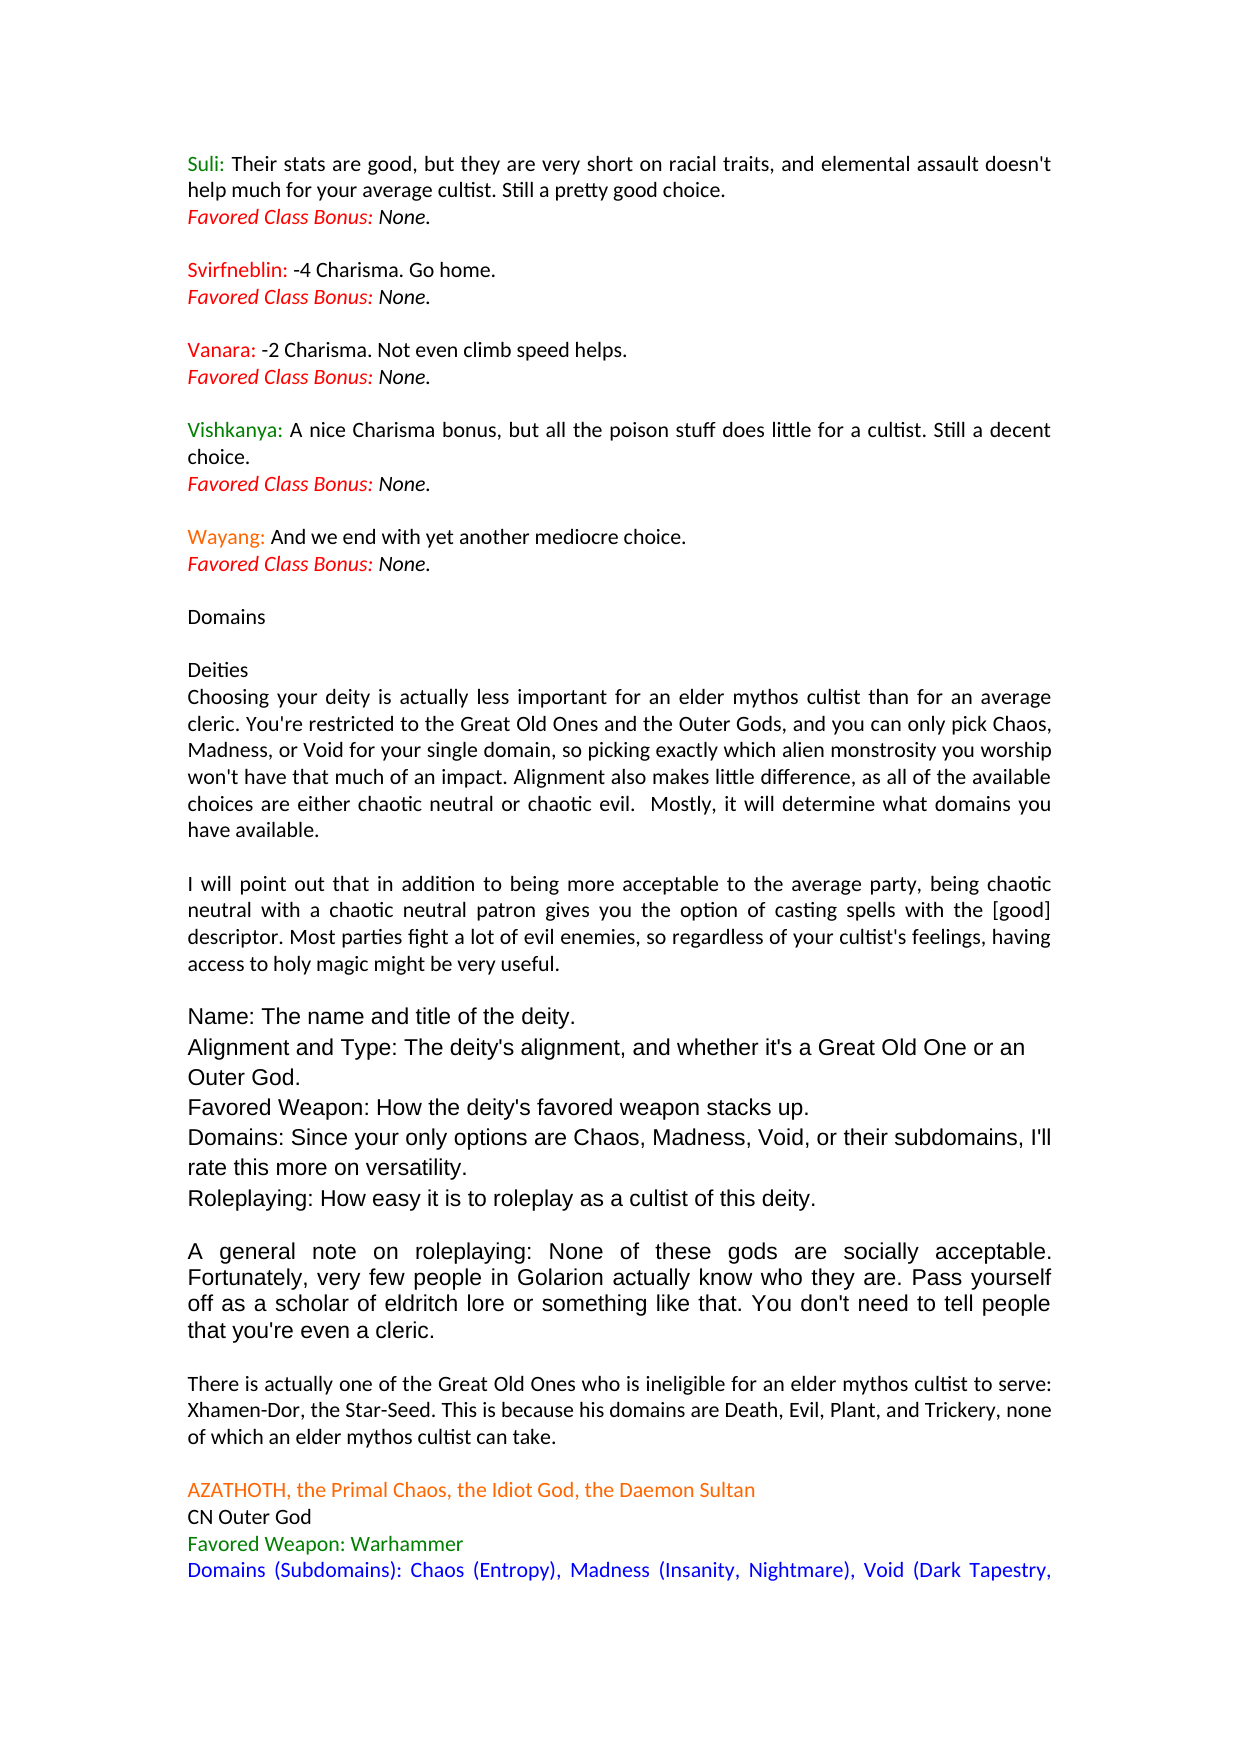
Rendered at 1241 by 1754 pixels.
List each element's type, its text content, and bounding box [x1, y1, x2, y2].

text Favored Class Bonus: None. [187, 550, 1053, 577]
text Name: The name and title of the deity. [187, 1003, 1053, 1030]
text A general note on roleplaying: None of these gods are socially acceptable. Fortunately, very few people in Golarion actually know who they are. Pass yourself off as a scholar of eldritch lore or something like that. You don't need to tell people that you're even a cleric. [187, 1238, 1053, 1343]
text Favored Class Bonus: None. [187, 283, 1053, 310]
text I will point out that in addition to being more acceptable to the average party, being chaotic neutral with a chaotic neutral patron gives you the option of casting spells with the [good] descriptor. Most parties fight a lot of evil enemies, so regardless of your cultist's feelings, having access to holy magic might be very useful. [187, 870, 1053, 977]
text Alignment and Type: The deity's alignment, and whether it's a Great Old One or an Outer God. [187, 1033, 1053, 1090]
text Vanara: -2 Charisma. Not even climb speed helps. [187, 337, 1053, 363]
text Favored Weapon: How the deity's favored weapon stacks up. [187, 1094, 1053, 1120]
text Domains [187, 603, 1053, 630]
text Deities [187, 657, 1053, 683]
text Domains (Subdomains): Chaos (Entropy), Madness (Insanity, Nightmare), Void (Dark Tapestry, [187, 1556, 1053, 1583]
text Favored Class Bonus: None. [187, 203, 1053, 230]
text AZATHOTH, the Primal Chaos, the Idiot God, the Daemon Sultan [187, 1476, 1053, 1503]
text CN Outer God [187, 1503, 1053, 1530]
text Favored Class Bonus: None. [187, 363, 1053, 390]
text Choosing your deity is actually less important for an elder mythos cultist than for an average cleric. You're restricted to the Great Old Ones and the Outer Gods, and you can only pick Chaos, Madness, or Void for your single domain, so picking exactly which alien monstrosity you worship won't have that much of an impact. Alignment also makes little difference, as all of the available choices are either chaotic neutral or chaotic evil. Mostly, it will determine what domains you have available. [187, 683, 1053, 843]
text Roleplaying: How easy it is to roleplay as a cultist of this deity. [187, 1184, 1053, 1211]
text Wayang: And we end with yet another mediocre choice. [187, 523, 1053, 550]
text Vishkanya: A nice Charisma bonus, but all the poison stuff does little for a cultist. Still a decent choice. [187, 417, 1053, 470]
text Suli: Their stats are good, but they are very short on racial traits, and elemental assault doesn't help much for your average cultist. Still a pretty good choice. [187, 150, 1053, 203]
text There is actually one of the Great Old Ones who is ineligible for an elder mythos cultist to serve: Xhamen-Dor, the Star-Seed. This is because his domains are Death, Evil, Plant, and Trickery, none of which an elder mythos cultist can take. [187, 1370, 1053, 1450]
text Favored Weapon: Warhammer [187, 1530, 1053, 1556]
text Svirfneblin: -4 Charisma. Go home. [187, 257, 1053, 283]
text Favored Class Bonus: None. [187, 470, 1053, 497]
text Domains: Since your only options are Chaos, Madness, Void, or their subdomains, I'll rate this more on versatility. [187, 1124, 1053, 1181]
